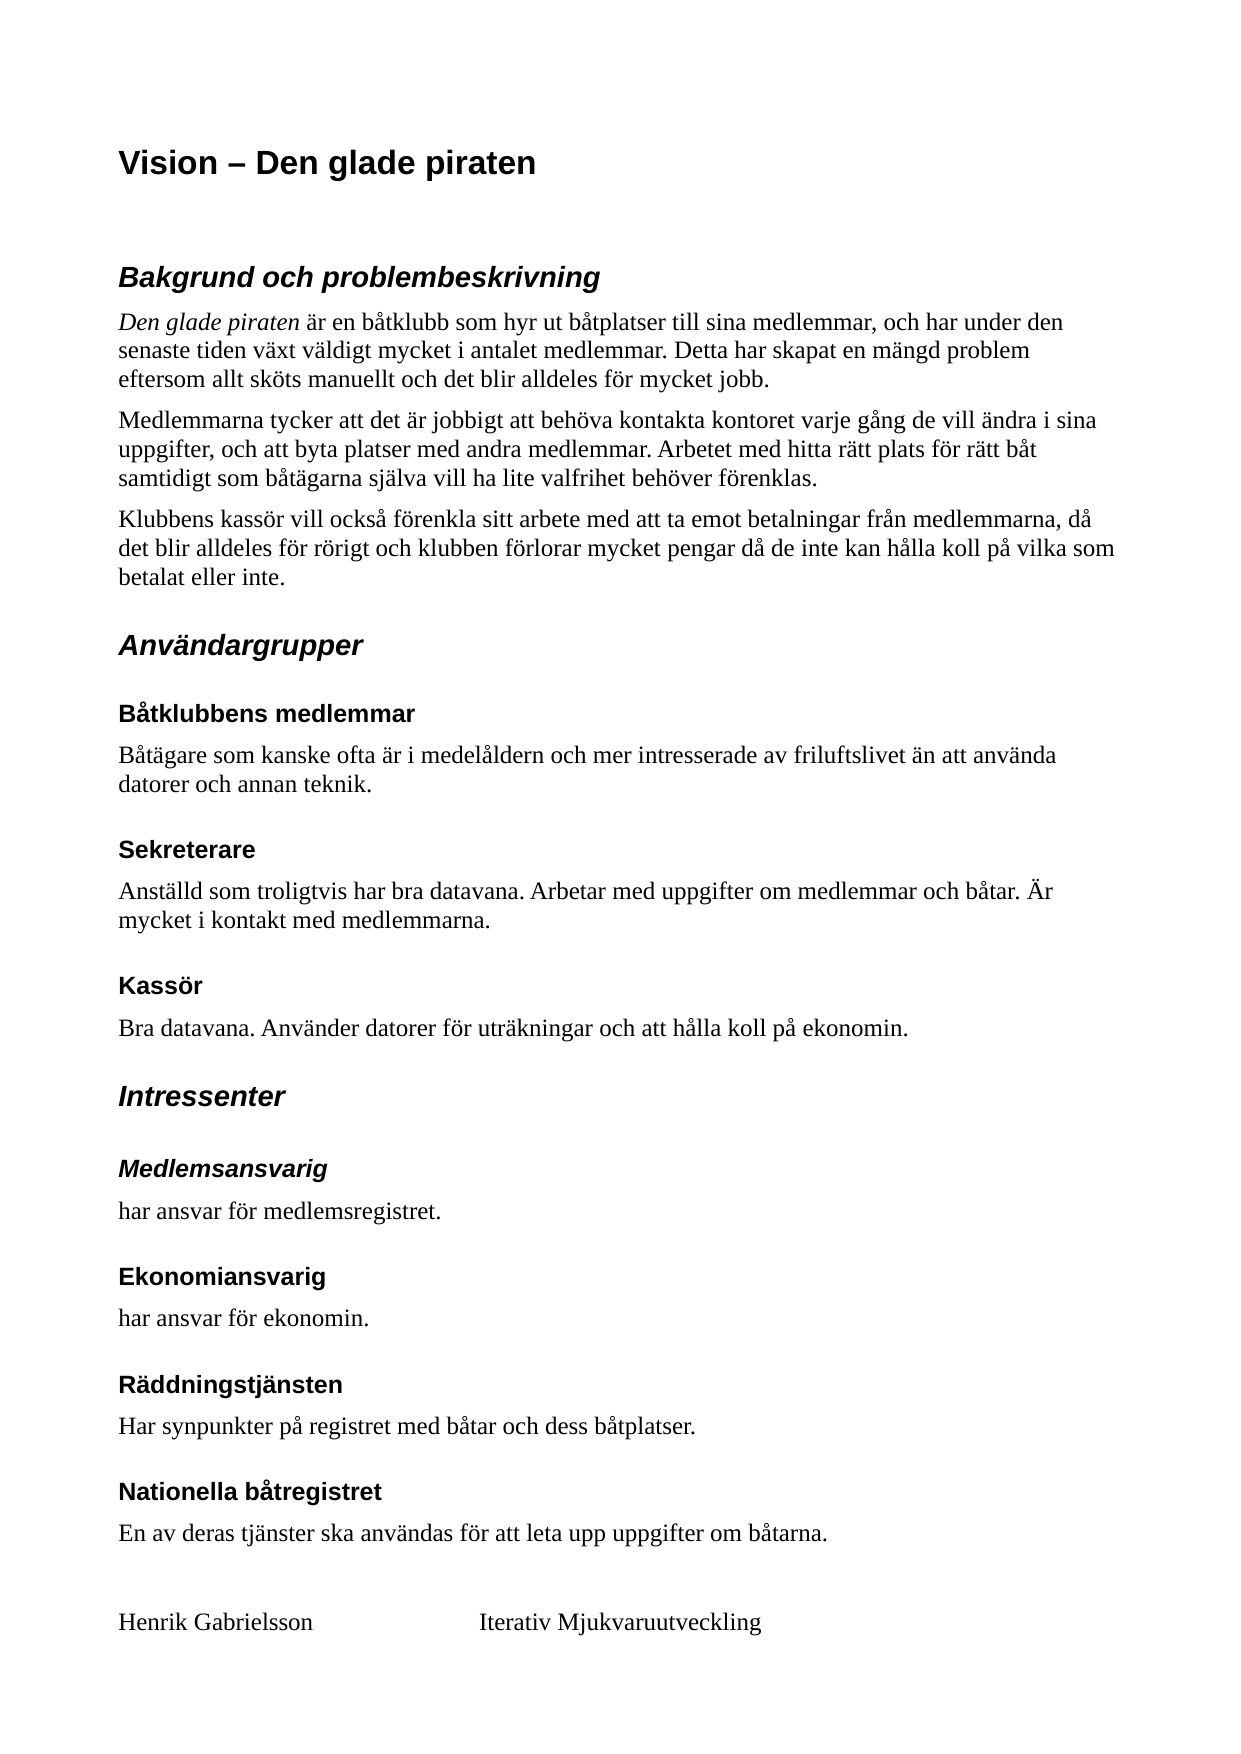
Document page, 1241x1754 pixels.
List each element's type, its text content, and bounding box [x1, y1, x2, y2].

text har ansvar för ekonomin. [118, 1303, 1122, 1332]
text Har synpunkter på registret med båtar och dess båtplatser. [118, 1411, 1122, 1440]
text Medlemmarna tycker att det är jobbigt att behöva kontakta kontoret varje gång de vill ändra i sina uppgifter, och att byta platser med andra medlemmar. Arbetet med hitta rätt plats för rätt båt samtidigt som båtägarna själva vill ha lite valfrihet behöver förenklas. [118, 405, 1122, 492]
subtitle Medlemsansvarig [118, 1150, 1122, 1183]
text Den glade piraten är en båtklubb som hyr ut båtplatser till sina medlemmar, och har under den senaste tiden växt väldigt mycket i antalet medlemmar. Detta har skapat en mängd problem eftersom allt sköts manuellt och det blir alldeles för mycket jobb. [118, 307, 1122, 393]
subtitle Räddningstjänsten [118, 1370, 1122, 1398]
subtitle Bakgrund och problembeskrivning [118, 261, 1122, 294]
text Klubbens kassör vill också förenkla sitt arbete med att ta emot betalningar från medlemmarna, då det blir alldeles för rörigt och klubben förlorar mycket pengar då de inte kan hålla koll på vilka som betalat eller inte. [118, 504, 1122, 590]
subtitle Sekreterare [118, 835, 1122, 864]
subtitle Nationella båtregistret [118, 1477, 1122, 1506]
subtitle Båtklubbens medlemmar [118, 699, 1122, 728]
text Båtägare som kanske ofta är i medelåldern och mer intresserade av friluftslivet än att använda datorer och annan teknik. [118, 740, 1122, 798]
subtitle Kassör [118, 971, 1122, 1000]
text har ansvar för medlemsregistret. [118, 1196, 1122, 1225]
subtitle Ekonomiansvarig [118, 1262, 1122, 1291]
subtitle Intressenter [118, 1079, 1122, 1112]
subtitle Vision – Den glade piraten [118, 143, 1122, 182]
subtitle Användargrupper [118, 628, 1122, 661]
text En av deras tjänster ska användas för att leta upp uppgifter om båtarna. [118, 1518, 1122, 1547]
text Bra datavana. Använder datorer för uträkningar och att hålla koll på ekonomin. [118, 1013, 1122, 1041]
text Anställd som troligtvis har bra datavana. Arbetar med uppgifter om medlemmar och båtar. Är mycket i kontakt med medlemmarna. [118, 876, 1122, 934]
